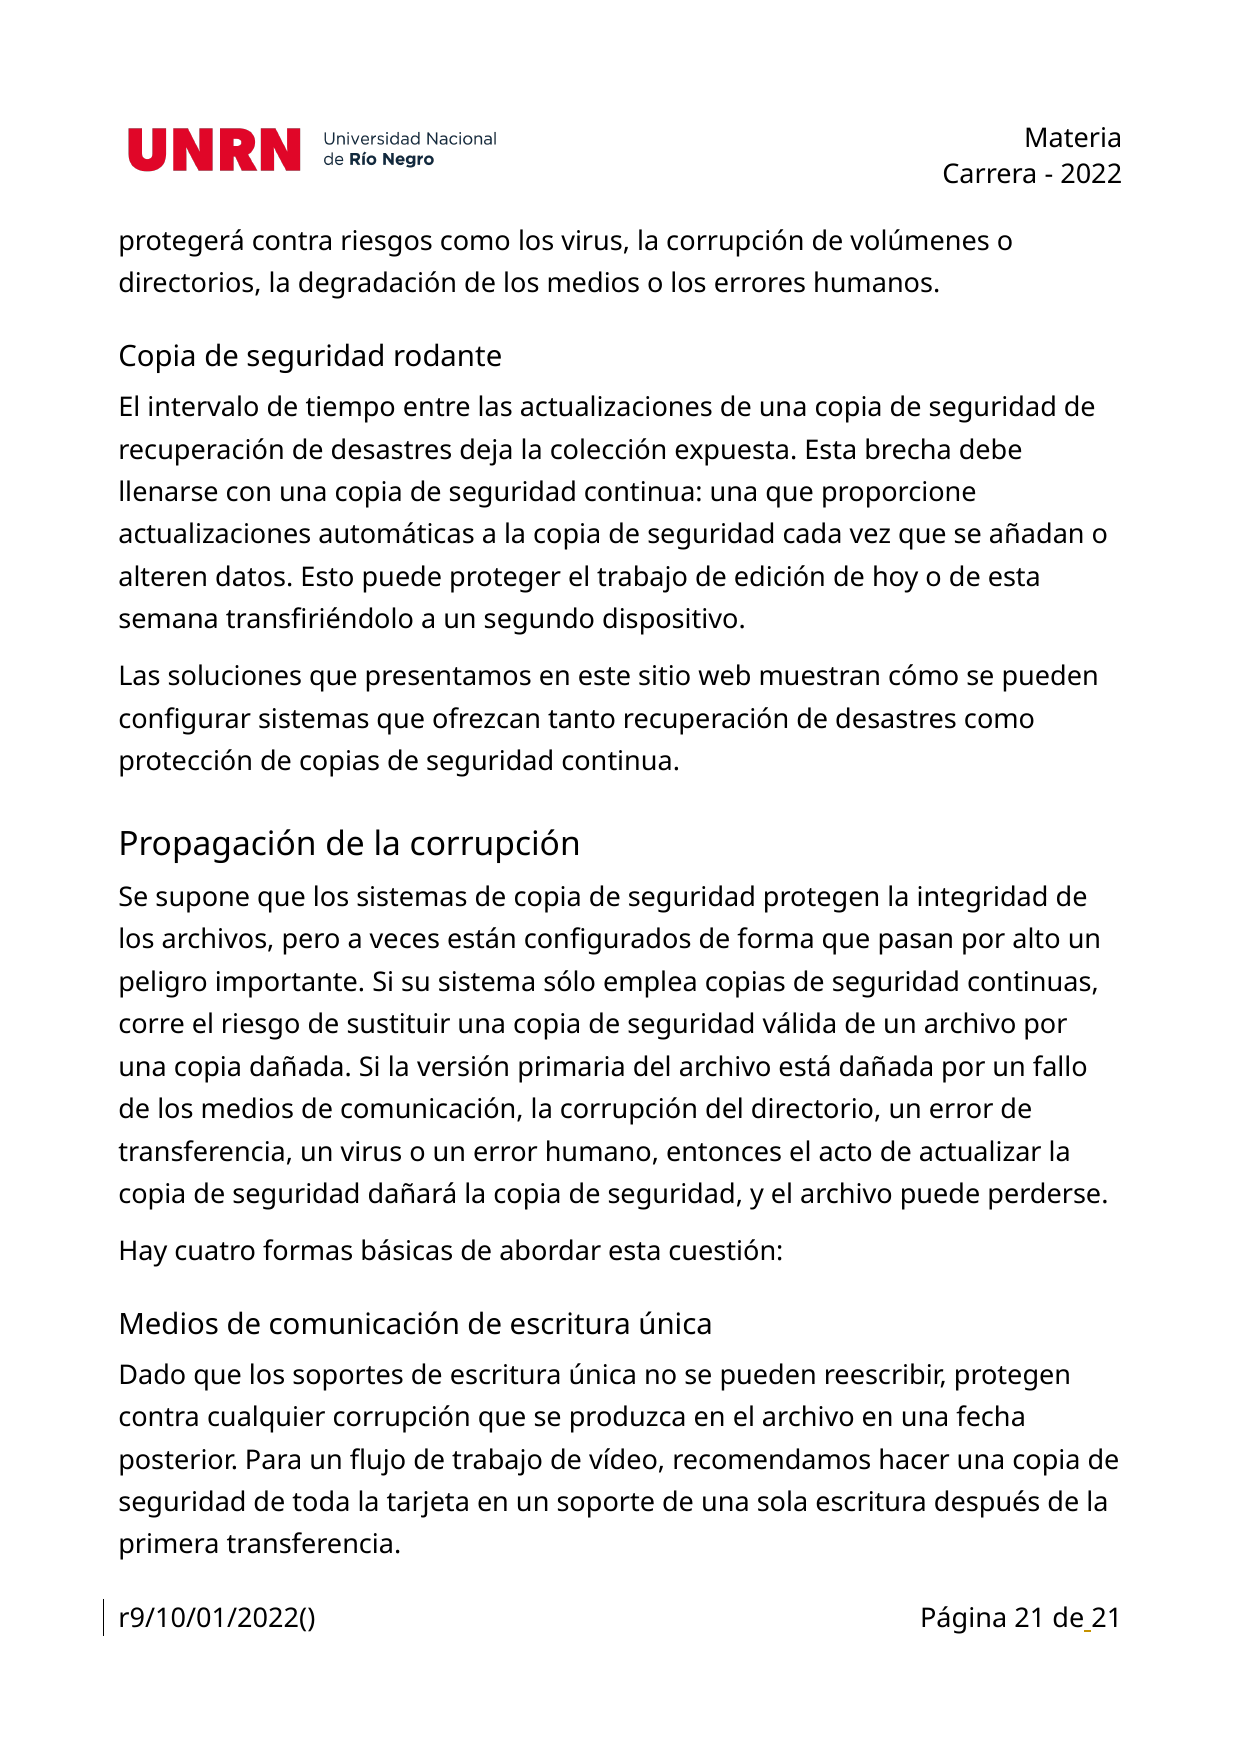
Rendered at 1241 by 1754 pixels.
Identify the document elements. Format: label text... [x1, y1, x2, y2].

picture [118, 118, 505, 180]
subtitle Propagación de la corrupción [118, 819, 1122, 865]
text Las soluciones que presentamos en este sitio web muestran cómo se pueden configurar sistemas que ofrezcan tanto recuperación de desastres como protección de copias de seguridad continua. [118, 657, 1122, 778]
text Dado que los soportes de escritura única no se pueden reescribir, protegen contra cualquier corrupción que se produzca en el archivo en una fecha posterior. Para un flujo de trabajo de vídeo, recomendamos hacer una copia de seguridad de toda la tarjeta en un soporte de una sola escritura después de la primera transferencia. [118, 1355, 1122, 1562]
text protegerá contra riesgos como los virus, la corrupción de volúmenes o directorios, la degradación de los medios o los errores humanos. [118, 221, 1122, 301]
subtitle Copia de seguridad rodante [118, 335, 1122, 375]
text El intervalo de tiempo entre las actualizaciones de una copia de seguridad de recuperación de desastres deja la colección expuesta. Esta brecha debe llenarse con una copia de seguridad continua: una que proporcione actualizaciones automáticas a la copia de seguridad cada vez que se añadan o alteren datos. Esto puede proteger el trabajo de edición de hoy o de esta semana transfiriéndolo a un segundo dispositivo. [118, 388, 1122, 637]
subtitle Medios de comunicación de escritura única [118, 1303, 1122, 1343]
text Se supone que los sistemas de copia de seguridad protegen la integridad de los archivos, pero a veces están configurados de forma que pasan por alto un peligro importante. Si su sistema sólo emplea copias de seguridad continuas, corre el riesgo de sustituir una copia de seguridad válida de un archivo por una copia dañada. Si la versión primaria del archivo está dañada por un fallo de los medios de comunicación, la corrupción del directorio, un error de transferencia, un virus o un error humano, entonces el acto de actualizar la copia de seguridad dañará la copia de seguridad, y el archivo puede perderse. [118, 878, 1122, 1211]
text Hay cuatro formas básicas de abordar esta cuestión: [118, 1231, 1122, 1268]
